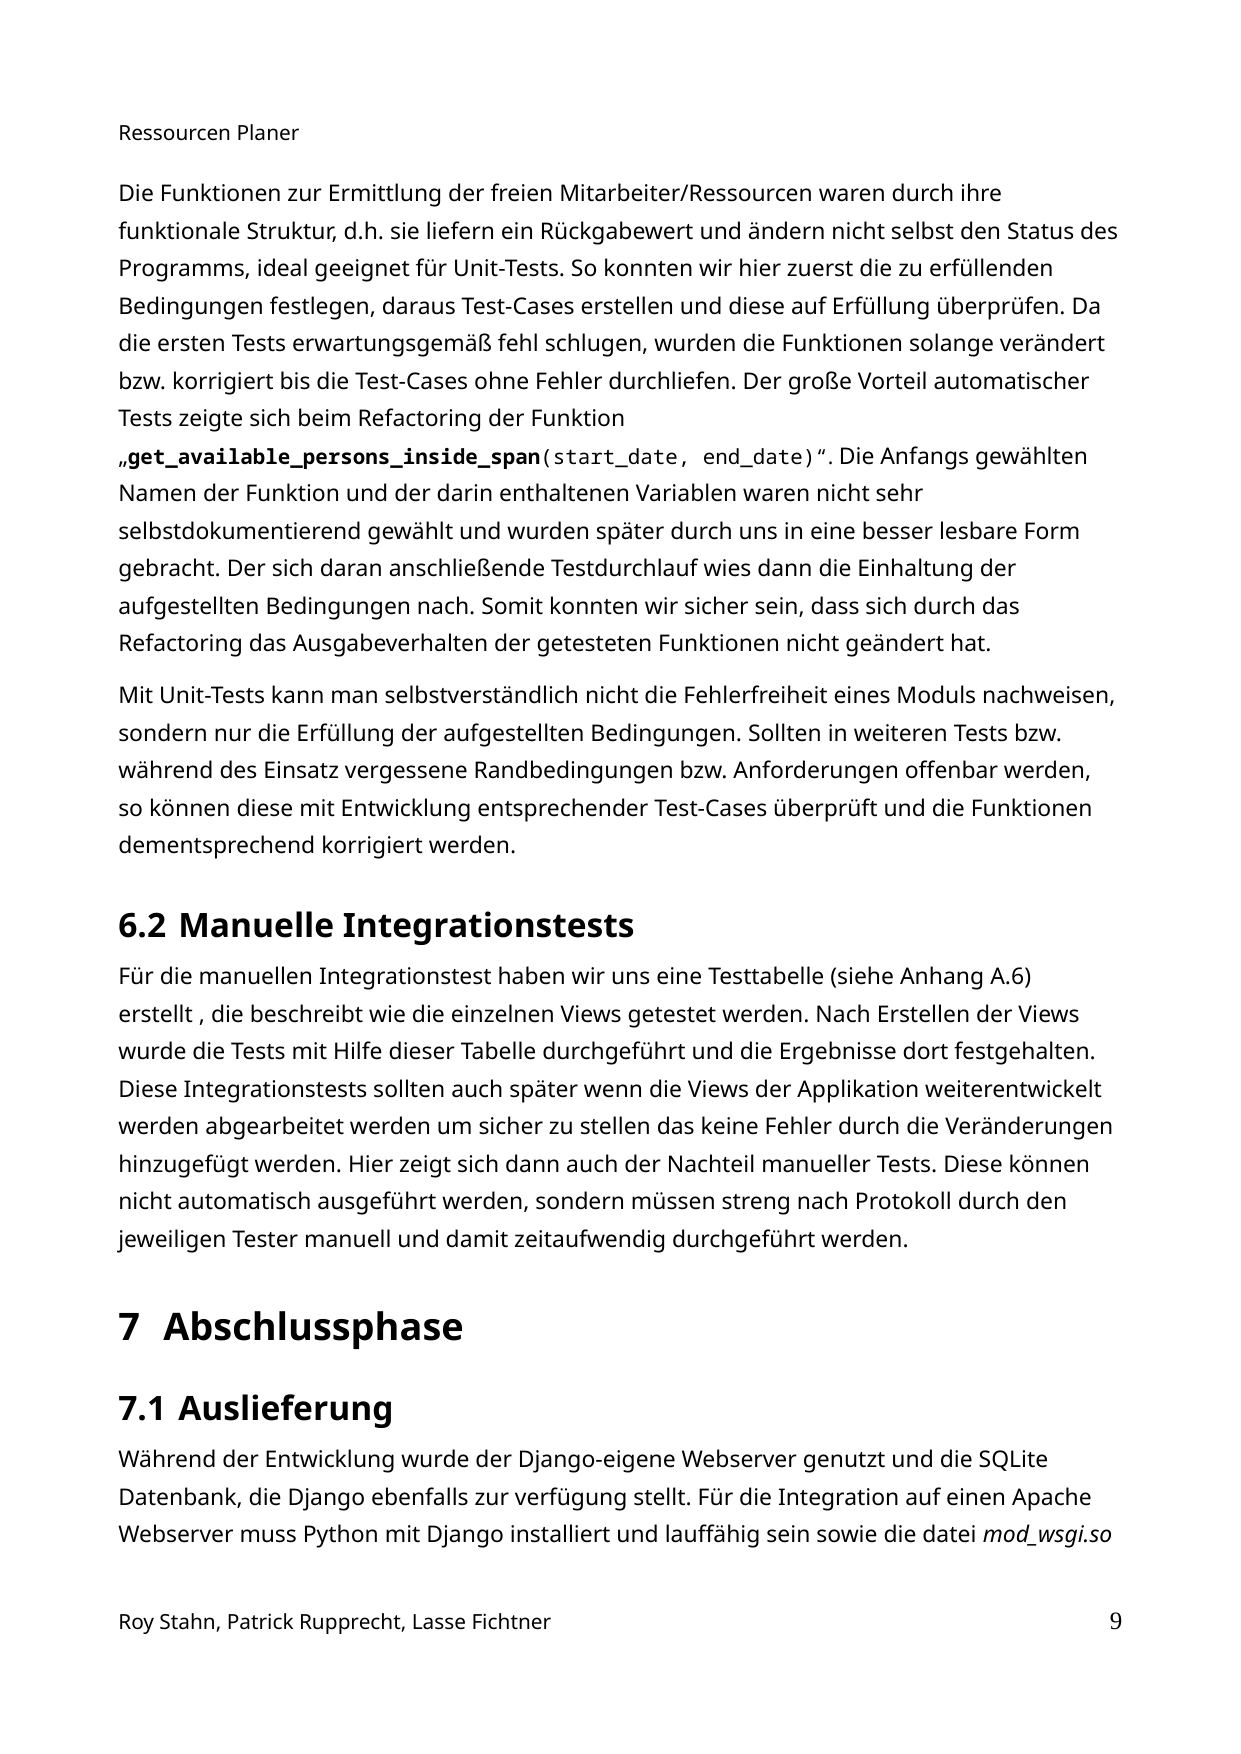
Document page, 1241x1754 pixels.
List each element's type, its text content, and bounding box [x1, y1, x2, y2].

subtitle Manuelle Integrationstests [118, 902, 1122, 948]
text Mit Unit-Tests kann man selbstverständlich nicht die Fehlerfreiheit eines Moduls nachweisen, sondern nur die Erfüllung der aufgestellten Bedingungen. Sollten in weiteren Tests bzw. während des Einsatz vergessene Randbedingungen bzw. Anforderungen offenbar werden, so können diese mit Entwicklung entsprechender Test-Cases überprüft und die Funktionen dementsprechend korrigiert werden. [118, 679, 1122, 860]
text Die Funktionen zur Ermittlung der freien Mitarbeiter/Ressourcen waren durch ihre funktionale Struktur, d.h. sie liefern ein Rückgabewert und ändern nicht selbst den Status des Programms, ideal geeignet für Unit-Tests. So konnten wir hier zuerst die zu erfüllenden Bedingungen festlegen, daraus Test-Cases erstellen und diese auf Erfüllung überprüfen. Da die ersten Tests erwartungsgemäß fehl schlugen, wurden die Funktionen solange verändert bzw. korrigiert bis die Test-Cases ohne Fehler durchliefen. Der große Vorteil automatischer Tests zeigte sich beim Refactoring der Funktion „get_available_persons_inside_span(start_date, end_date)“. Die Anfangs gewählten Namen der Funktion und der darin enthaltenen Variablen waren nicht sehr selbstdokumentierend gewählt und wurden später durch uns in eine besser lesbare Form gebracht. Der sich daran anschließende Testdurchlauf wies dann die Einhaltung der aufgestellten Bedingungen nach. Somit konnten wir sicher sein, dass sich durch das Refactoring das Ausgabeverhalten der getesteten Funktionen nicht geändert hat. [118, 177, 1122, 658]
subtitle Abschlussphase [118, 1300, 1122, 1352]
text Für die manuellen Integrationstest haben wir uns eine Testtabelle (siehe Anhang A.6) erstellt , die beschreibt wie die einzelnen Views getestet werden. Nach Erstellen der Views wurde die Tests mit Hilfe dieser Tabelle durchgeführt und die Ergebnisse dort festgehalten. Diese Integrationstests sollten auch später wenn die Views der Applikation weiterentwickelt werden abgearbeitet werden um sicher zu stellen das keine Fehler durch die Veränderungen hinzugefügt werden. Hier zeigt sich dann auch der Nachteil manueller Tests. Diese können nicht automatisch ausgeführt werden, sondern müssen streng nach Protokoll durch den jeweiligen Tester manuell und damit zeitaufwendig durchgeführt werden. [118, 960, 1122, 1254]
text Während der Entwicklung wurde der Django-eigene Webserver genutzt und die SQLite Datenbank, die Django ebenfalls zur verfügung stellt. Für die Integration auf einen Apache Webserver muss Python mit Django installiert und lauffähig sein sowie die datei mod_wsgi.so [118, 1443, 1122, 1549]
subtitle Auslieferung [118, 1385, 1122, 1431]
